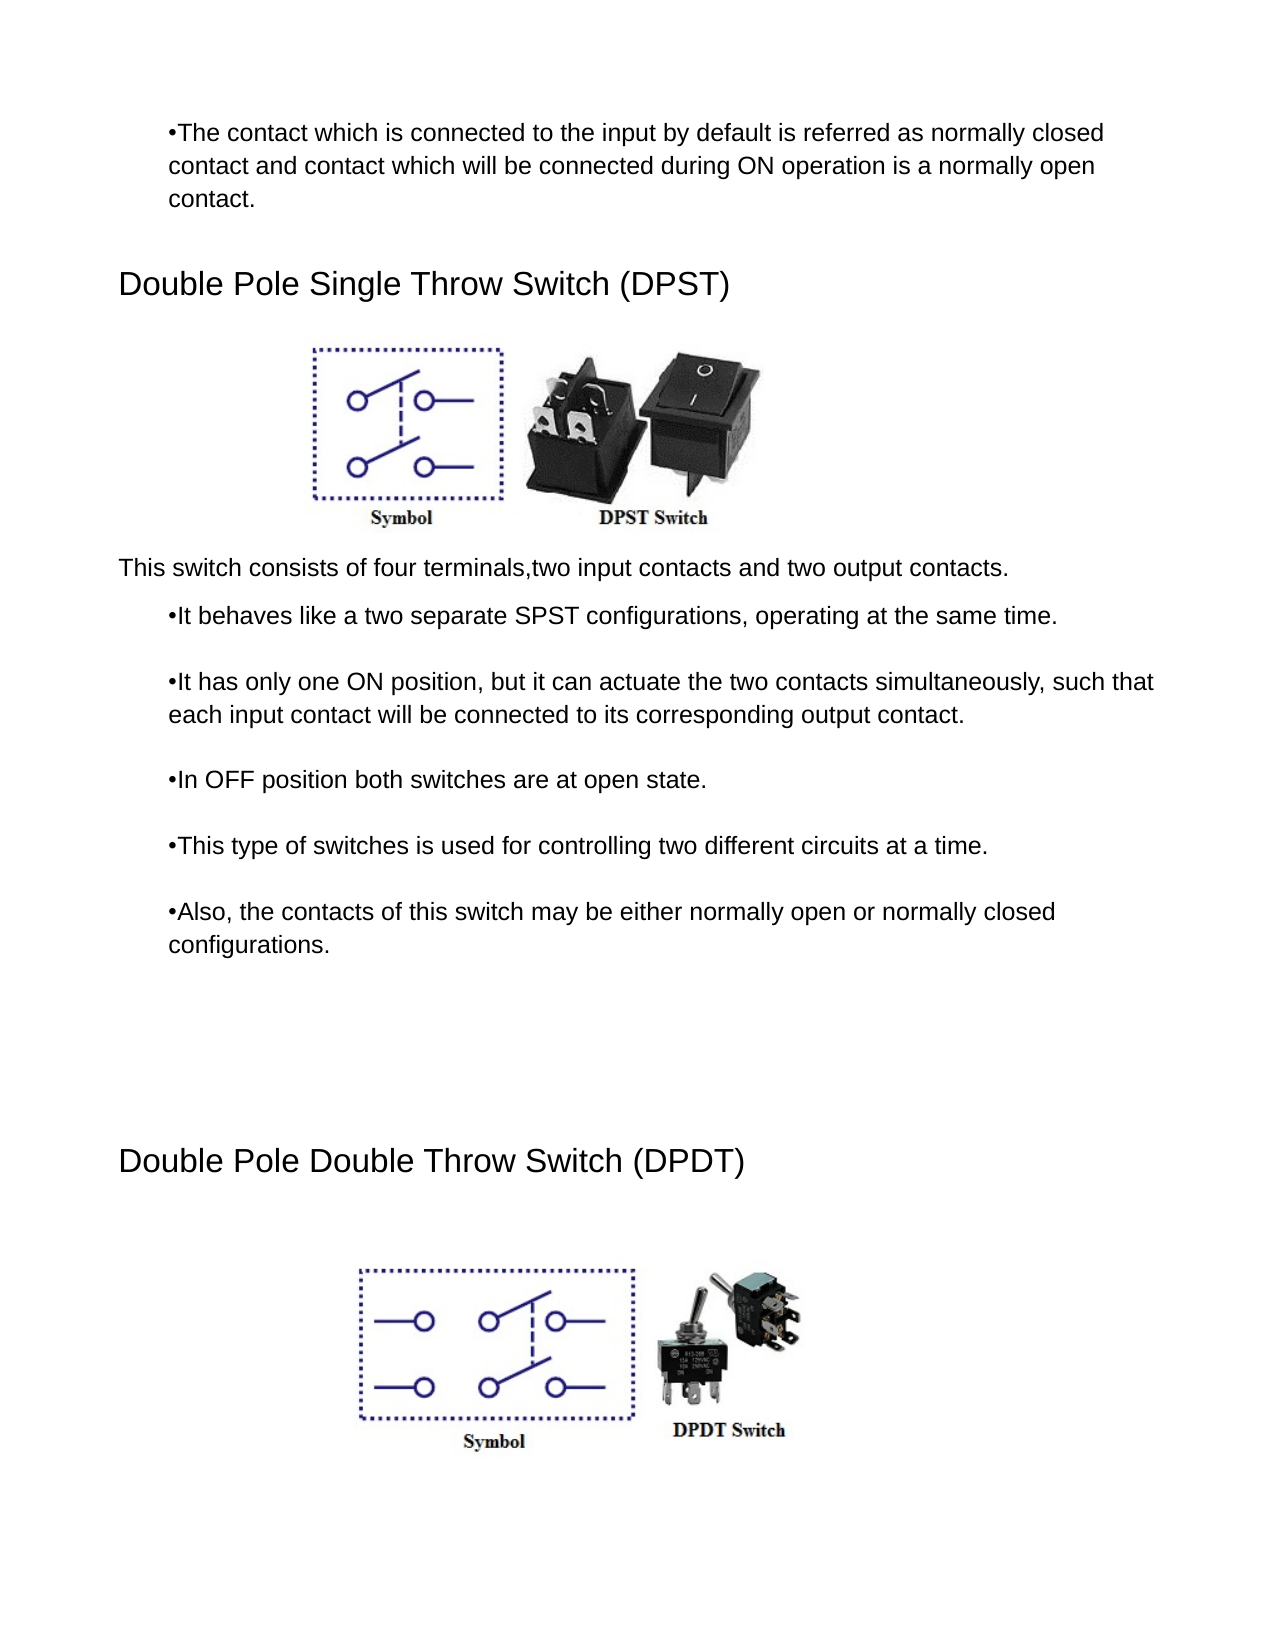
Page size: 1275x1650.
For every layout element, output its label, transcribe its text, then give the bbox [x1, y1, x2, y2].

list This type of switches is used for controlling two different circuits at a time. [118, 831, 1157, 860]
list The contact which is connected to the input by default is referred as normally closed contact and contact which will be connected during ON operation is a normally open contact. [118, 118, 1157, 213]
list In OFF position both switches are at open state. [118, 765, 1157, 794]
subtitle Double Pole Double Throw Switch (DPDT) [118, 1141, 1157, 1179]
subtitle Double Pole Single Throw Switch (DPST) [118, 264, 1157, 303]
picture [353, 1259, 817, 1458]
picture [303, 333, 767, 533]
text This switch consists of four terminals,two input contacts and two output contacts. [118, 553, 1157, 582]
list Also, the contacts of this switch may be either normally open or normally closed configurations. [118, 896, 1157, 958]
list It has only one ON position, but it can actuate the two contacts simultaneously, such that each input contact will be connected to its corresponding output contact. [118, 667, 1157, 728]
list It behaves like a two separate SPST configurations, operating at the same time. [118, 601, 1157, 630]
